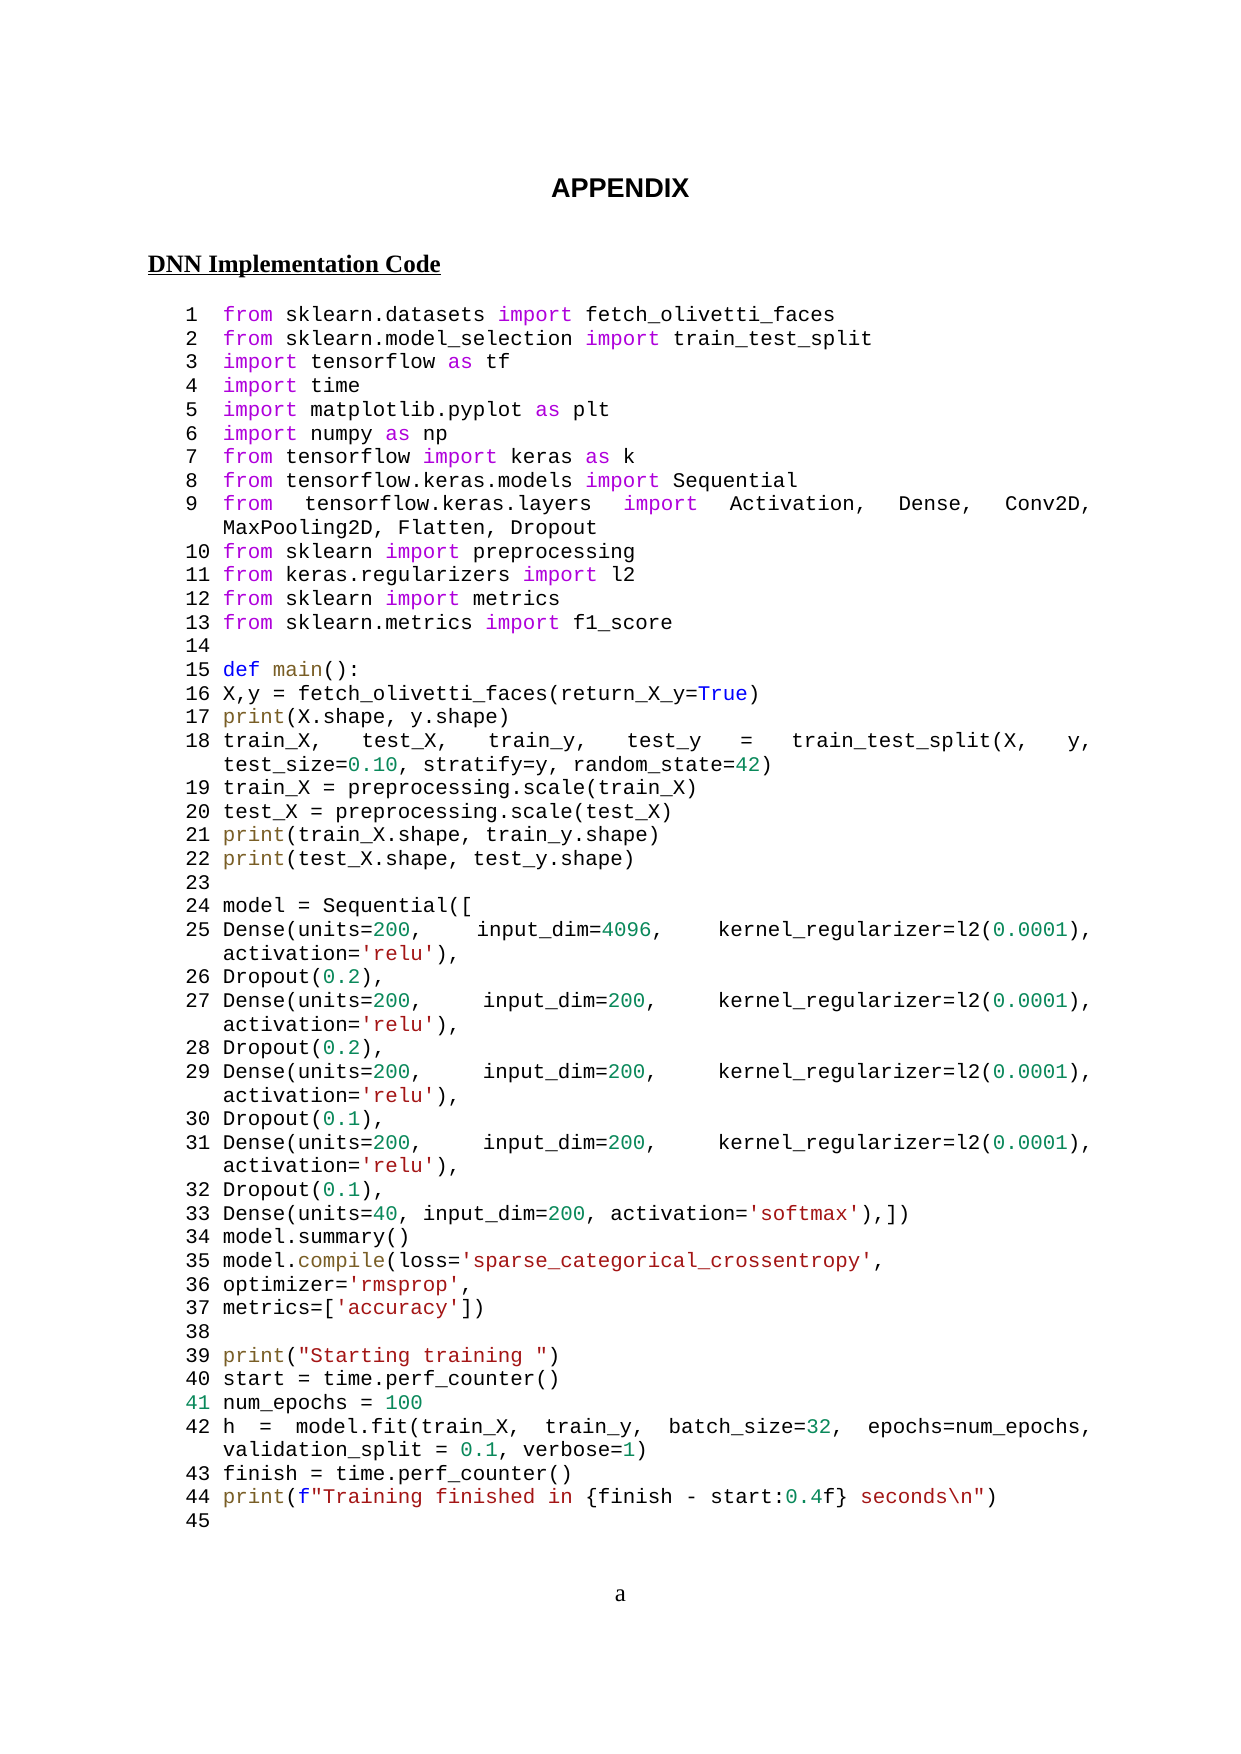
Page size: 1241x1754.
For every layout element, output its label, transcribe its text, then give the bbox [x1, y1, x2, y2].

list print(f"Training finished in {finish - start:0.4f} seconds\n") [185, 1487, 1093, 1510]
list optimizer='rmsprop', [185, 1274, 1093, 1297]
list model.summary() [185, 1226, 1093, 1250]
list from tensorflow import keras as k [185, 446, 1093, 470]
list Dense(units=200, input_dim=200, kernel_regularizer=l2(0.0001), activation='relu'), [185, 1061, 1093, 1108]
list import tensorflow as tf [185, 352, 1093, 375]
list finish = time.perf_counter() [185, 1463, 1093, 1487]
list num_epochs = 100 [185, 1392, 1093, 1416]
list model = Sequential([ [185, 895, 1093, 919]
list Dense(units=200, input_dim=200, kernel_regularizer=l2(0.0001), activation='relu'), [185, 990, 1093, 1037]
list h = model.fit(train_X, train_y, batch_size=32, epochs=num_epochs, validation_split = 0.1, verbose=1) [185, 1416, 1093, 1463]
list X,y = fetch_olivetti_faces(return_X_y=True) [185, 683, 1093, 706]
list Dropout(0.2), [185, 1037, 1093, 1061]
list metrics=['accuracy']) [185, 1297, 1093, 1321]
list from tensorflow.keras.layers import Activation, Dense, Conv2D, MaxPooling2D, Flatten, Dropout [185, 493, 1093, 541]
list train_X, test_X, train_y, test_y = train_test_split(X, y, test_size=0.10, stratify=y, random_state=42) [185, 730, 1093, 777]
list from sklearn import preprocessing [185, 541, 1093, 564]
list from sklearn import metrics [185, 588, 1093, 612]
list Dropout(0.2), [185, 966, 1093, 990]
list from sklearn.datasets import fetch_olivetti_faces [185, 304, 1093, 328]
list from sklearn.model_selection import train_test_split [185, 328, 1093, 352]
list train_X = preprocessing.scale(train_X) [185, 777, 1093, 801]
list from tensorflow.keras.models import Sequential [185, 470, 1093, 493]
list start = time.perf_counter() [185, 1368, 1093, 1392]
text DNN Implementation Code [148, 249, 1093, 277]
list from keras.regularizers import l2 [185, 564, 1093, 588]
list Dense(units=40, input_dim=200, activation='softmax'),]) [185, 1203, 1093, 1226]
list print("Starting training ") [185, 1345, 1093, 1368]
list Dense(units=200, input_dim=4096, kernel_regularizer=l2(0.0001), activation='relu'), [185, 919, 1093, 966]
list print(train_X.shape, train_y.shape) [185, 824, 1093, 848]
list test_X = preprocessing.scale(test_X) [185, 801, 1093, 824]
list Dropout(0.1), [185, 1179, 1093, 1203]
list import time [185, 375, 1093, 399]
list def main(): [185, 659, 1093, 683]
list from sklearn.metrics import f1_score [185, 612, 1093, 635]
list Dense(units=200, input_dim=200, kernel_regularizer=l2(0.0001), activation='relu'), [185, 1132, 1093, 1179]
list Dropout(0.1), [185, 1108, 1093, 1132]
list model.compile(loss='sparse_categorical_crossentropy', [185, 1250, 1093, 1274]
list import numpy as np [185, 422, 1093, 446]
list import matplotlib.pyplot as plt [185, 399, 1093, 422]
list print(X.shape, y.shape) [185, 706, 1093, 730]
list print(test_X.shape, test_y.shape) [185, 848, 1093, 872]
subtitle APPENDIX [148, 172, 1093, 204]
